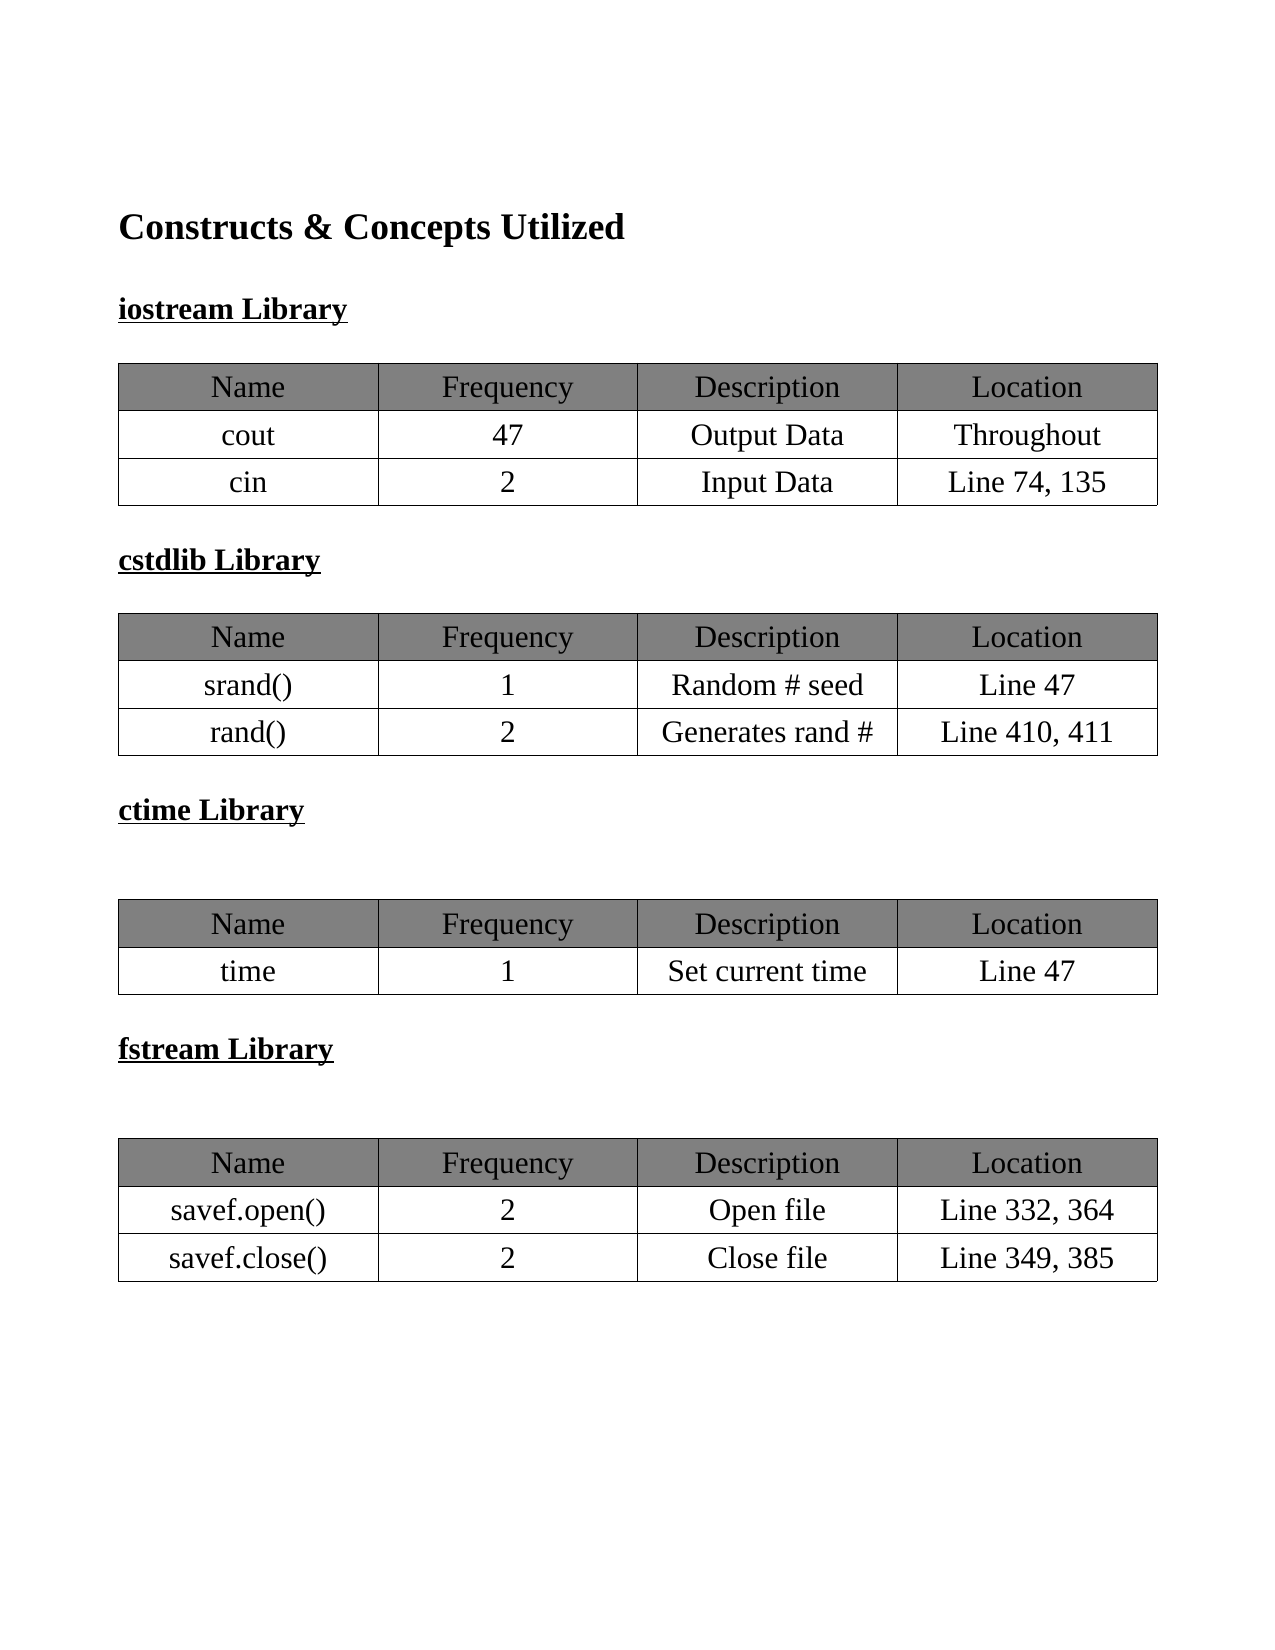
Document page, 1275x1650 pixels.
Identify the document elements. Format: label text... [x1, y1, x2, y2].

table_header Name [119, 1139, 378, 1186]
table_cell Line 332, 364 [898, 1187, 1157, 1233]
table_header Name [119, 614, 378, 660]
table_cell Set current time [638, 948, 897, 994]
table_cell 1 [379, 661, 637, 708]
table_header Description [638, 900, 897, 947]
text Constructs & Concepts Utilized [118, 204, 1157, 247]
table_cell srand() [119, 661, 378, 708]
table_cell Line 47 [898, 661, 1157, 708]
table_cell rand() [119, 709, 378, 755]
text fstream Library [118, 1030, 1157, 1066]
table_cell Line 47 [898, 948, 1157, 994]
table_cell savef.open() [119, 1187, 378, 1233]
table_cell savef.close() [119, 1234, 378, 1281]
table_cell Line 349, 385 [898, 1234, 1157, 1281]
table_cell Input Data [638, 459, 897, 505]
table_cell Open file [638, 1187, 897, 1233]
table_header Description [638, 364, 897, 410]
table_cell 2 [379, 1234, 637, 1281]
table_header Frequency [379, 900, 637, 947]
table_cell Output Data [638, 411, 897, 457]
table_cell Generates rand # [638, 709, 897, 755]
table_header Location [898, 900, 1157, 947]
table_cell cout [119, 411, 378, 457]
table_cell Throughout [898, 411, 1157, 457]
table_cell 2 [379, 459, 637, 505]
table_header Location [898, 1139, 1157, 1186]
text cstdlib Library [118, 541, 1157, 577]
table_cell Line 410, 411 [898, 709, 1157, 755]
table_header Frequency [379, 614, 637, 660]
table_header Name [119, 900, 378, 947]
text ctime Library [118, 791, 1157, 827]
text iostream Library [118, 291, 1157, 327]
table_cell 1 [379, 948, 637, 994]
table_cell time [119, 948, 378, 994]
table_header Frequency [379, 1139, 637, 1186]
table_header Frequency [379, 364, 637, 410]
table_header Location [898, 364, 1157, 410]
table_cell Line 74, 135 [898, 459, 1157, 505]
table_header Description [638, 614, 897, 660]
table_cell Random # seed [638, 661, 897, 708]
table_cell 47 [379, 411, 637, 457]
table_header Location [898, 614, 1157, 660]
table_header Name [119, 364, 378, 410]
table_cell cin [119, 459, 378, 505]
table_cell Close file [638, 1234, 897, 1281]
table_cell 2 [379, 1187, 637, 1233]
table_cell 2 [379, 709, 637, 755]
table_header Description [638, 1139, 897, 1186]
